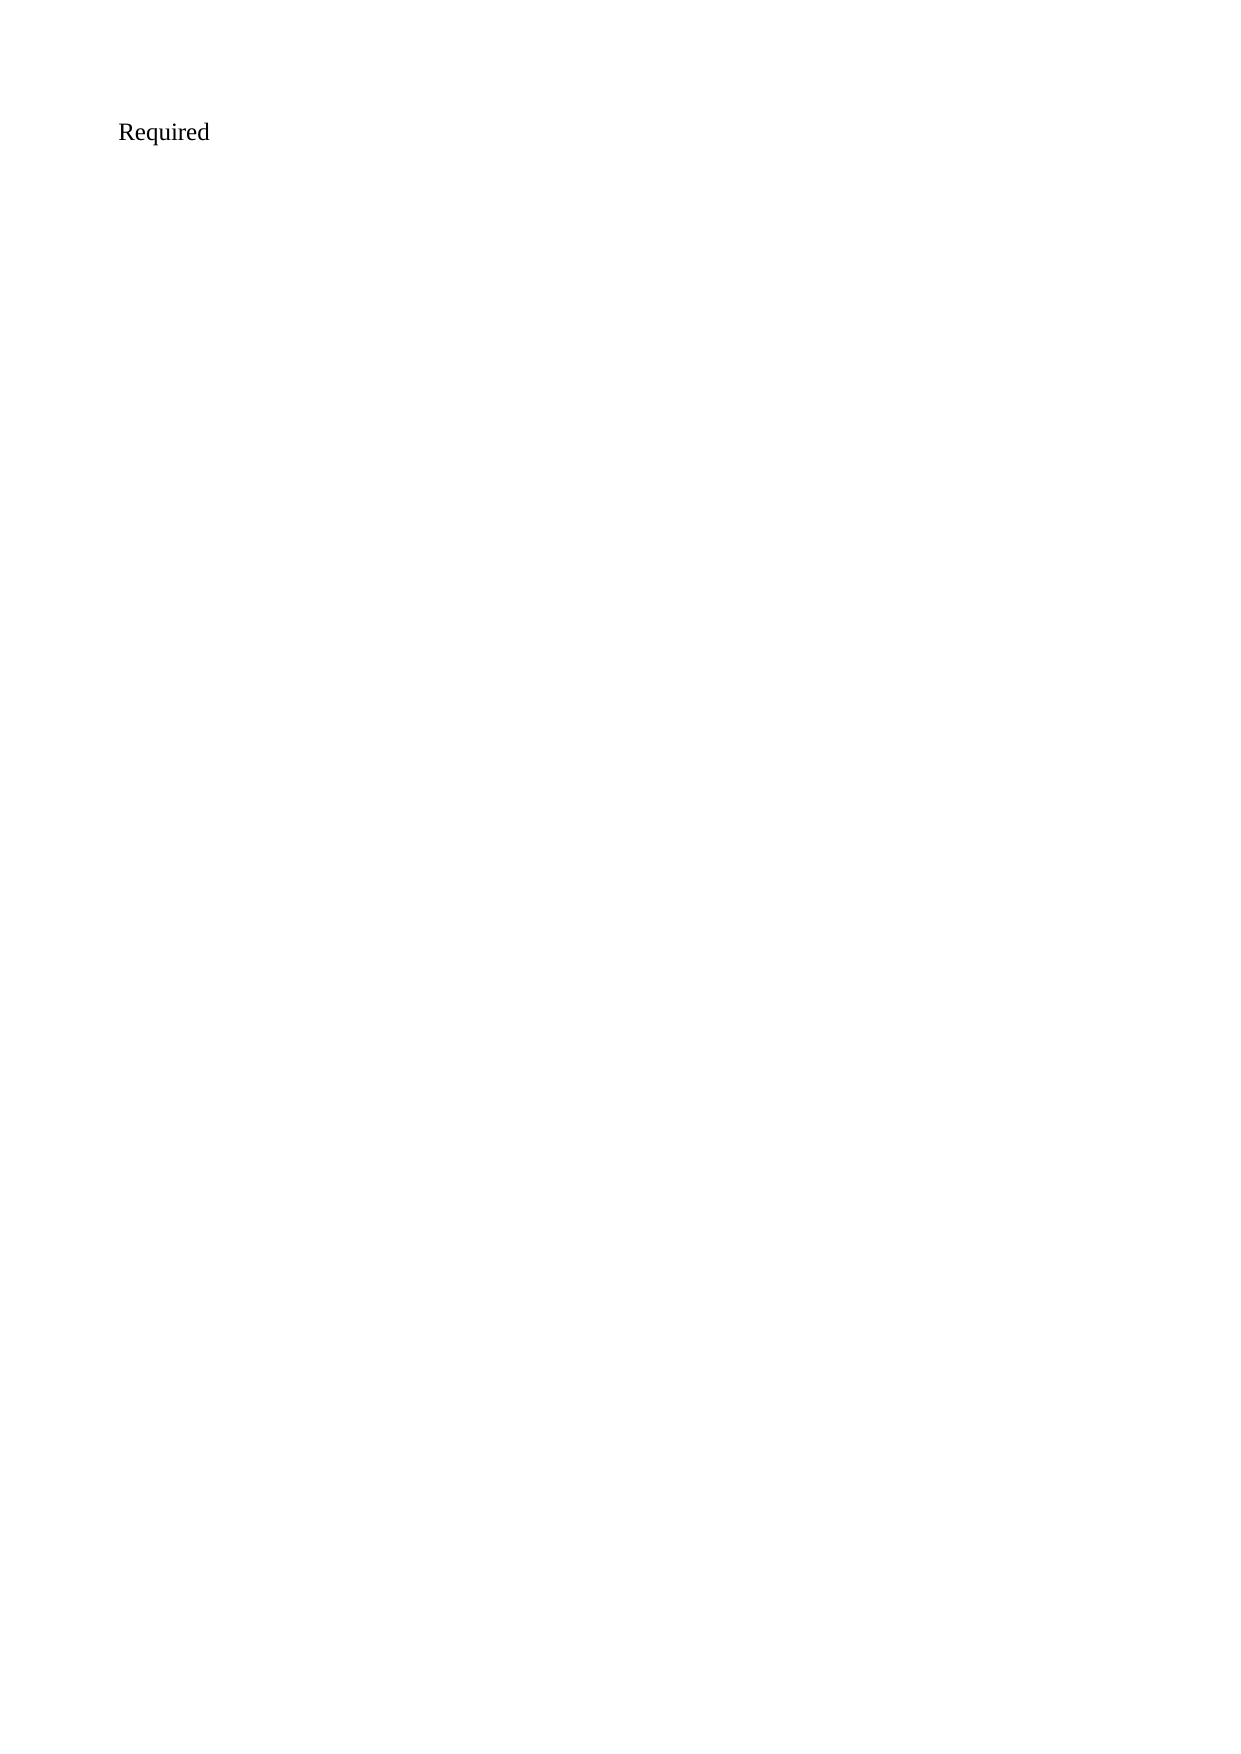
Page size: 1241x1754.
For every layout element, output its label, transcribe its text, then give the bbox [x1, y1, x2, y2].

text Required [118, 118, 1122, 146]
